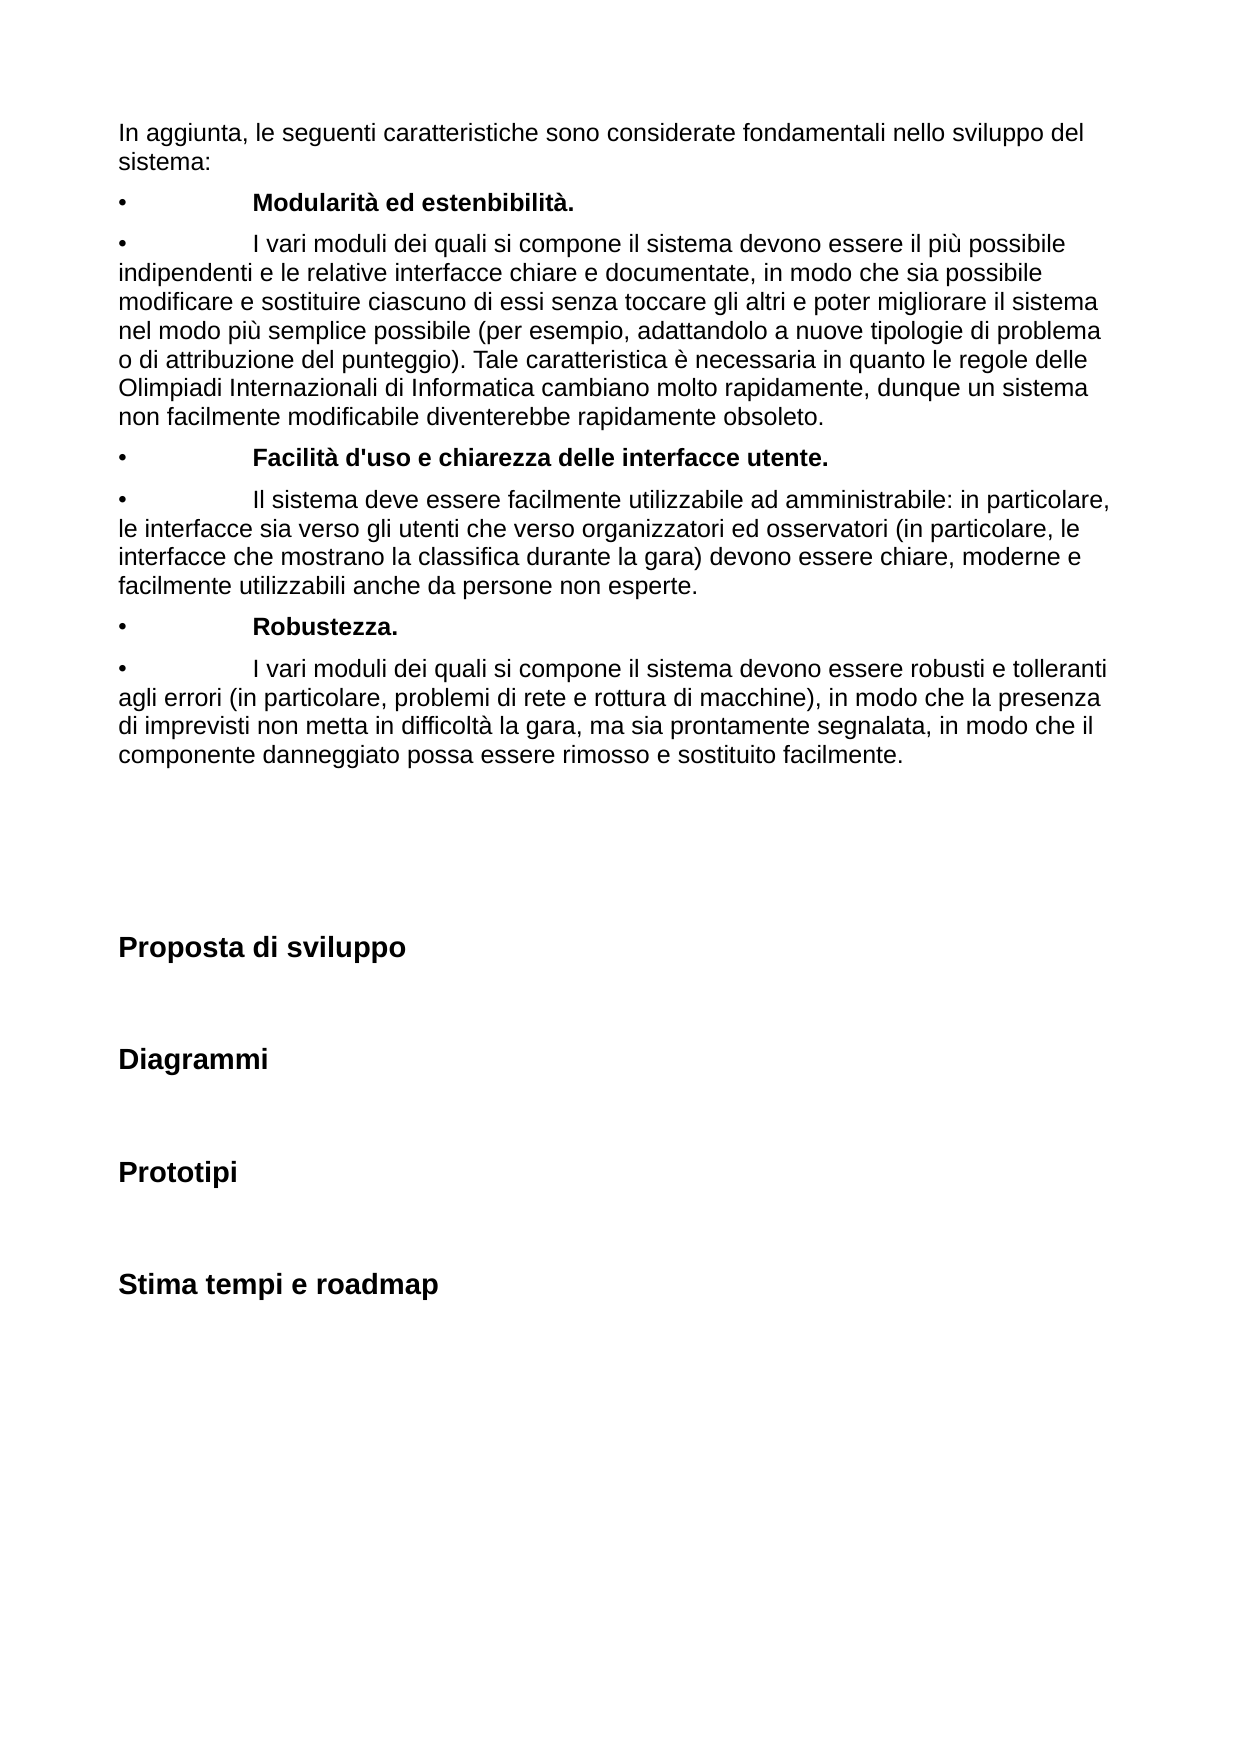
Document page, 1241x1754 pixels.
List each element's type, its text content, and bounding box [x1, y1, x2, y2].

subtitle Stima tempi e roadmap [118, 1267, 1122, 1300]
list Il sistema deve essere facilmente utilizzabile ad amministrabile: in particolare, le interfacce sia verso gli utenti che verso organizzatori ed osservatori (in particolare, le interfacce che mostrano la classifica durante la gara) devono essere chiare, moderne e facilmente utilizzabili anche da persone non esperte. [118, 485, 1122, 600]
subtitle Prototipi [118, 1154, 1122, 1188]
subtitle Diagrammi [118, 1042, 1122, 1076]
list Modularità ed estenbibilità. [118, 188, 1122, 217]
subtitle Proposta di sviluppo [118, 930, 1122, 963]
list Robustezza. [118, 612, 1122, 641]
list I vari moduli dei quali si compone il sistema devono essere il più possibile indipendenti e le relative interfacce chiare e documentate, in modo che sia possibile modificare e sostituire ciascuno di essi senza toccare gli altri e poter migliorare il sistema nel modo più semplice possibile (per esempio, adattandolo a nuove tipologie di problema o di attribuzione del punteggio). Tale caratteristica è necessaria in quanto le regole delle Olimpiadi Internazionali di Informatica cambiano molto rapidamente, dunque un sistema non facilmente modificabile diventerebbe rapidamente obsoleto. [118, 229, 1122, 431]
list I vari moduli dei quali si compone il sistema devono essere robusti e tolleranti agli errori (in particolare, problemi di rete e rottura di macchine), in modo che la presenza di imprevisti non metta in difficoltà la gara, ma sia prontamente segnalata, in modo che il componente danneggiato possa essere rimosso e sostituito facilmente. [118, 654, 1122, 769]
list In aggiunta, le seguenti caratteristiche sono considerate fondamentali nello sviluppo del sistema: [118, 118, 1122, 176]
list Facilità d'uso e chiarezza delle interfacce utente. [118, 443, 1122, 472]
